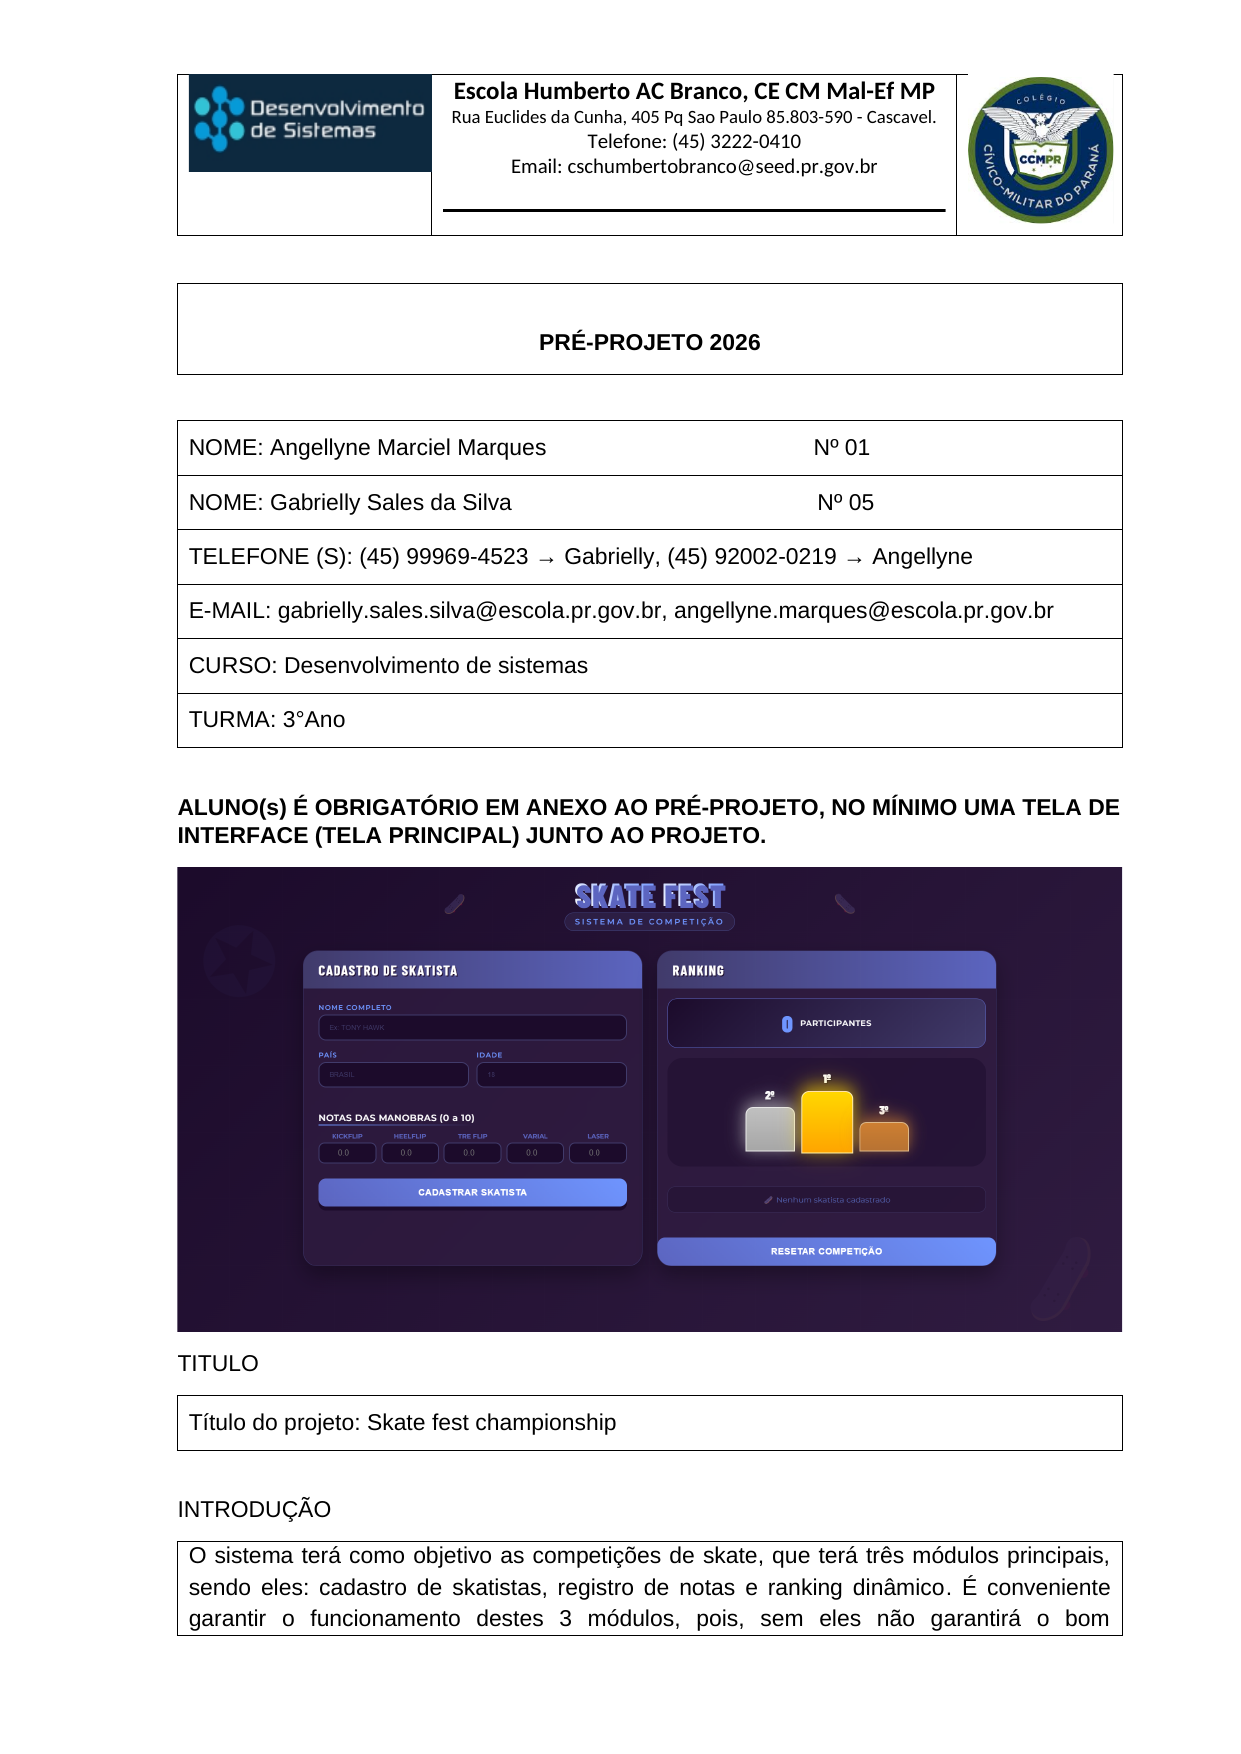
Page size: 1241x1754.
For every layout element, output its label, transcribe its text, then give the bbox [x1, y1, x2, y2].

picture [188, 74, 432, 172]
text TITULO [177, 1350, 1122, 1377]
table_header Título do projeto: Skate fest championship [178, 1396, 1122, 1450]
table_cell NOME: Gabrielly Sales da Silva Nº 05 [178, 476, 1122, 529]
table_cell TURMA: 3°Ano [178, 694, 1122, 747]
picture [968, 74, 1114, 225]
picture [177, 867, 1123, 1332]
text INTRODUÇÃO [177, 1496, 1122, 1522]
table_cell TELEFONE (S): (45) 99969-4523 → Gabrielly, (45) 92002-0219 → Angellyne [178, 530, 1122, 584]
text ALUNO(s) É OBRIGATÓRIO EM ANEXO AO PRÉ-PROJETO, NO MÍNIMO UMA TELA DE INTERFACE (TELA PRINCIPAL) JUNTO AO PROJETO. [177, 793, 1122, 848]
table_cell CURSO: Desenvolvimento de sistemas [178, 639, 1122, 693]
table_header O sistema terá como objetivo as competições de skate, que terá três módulos principais, sendo eles: cadastro de skatistas, registro de notas e ranking dinâmico. É conveniente garantir o funcionamento destes 3 módulos, pois, sem eles não garantirá o bom [178, 1542, 1122, 1635]
table_header NOME: Angellyne Marciel Marques Nº 01 [178, 421, 1122, 475]
table_cell E-MAIL: gabrielly.sales.silva@escola.pr.gov.br, angellyne.marques@escola.pr.gov.br [178, 585, 1122, 638]
table_header PRÉ-PROJETO 2026 [178, 284, 1122, 374]
